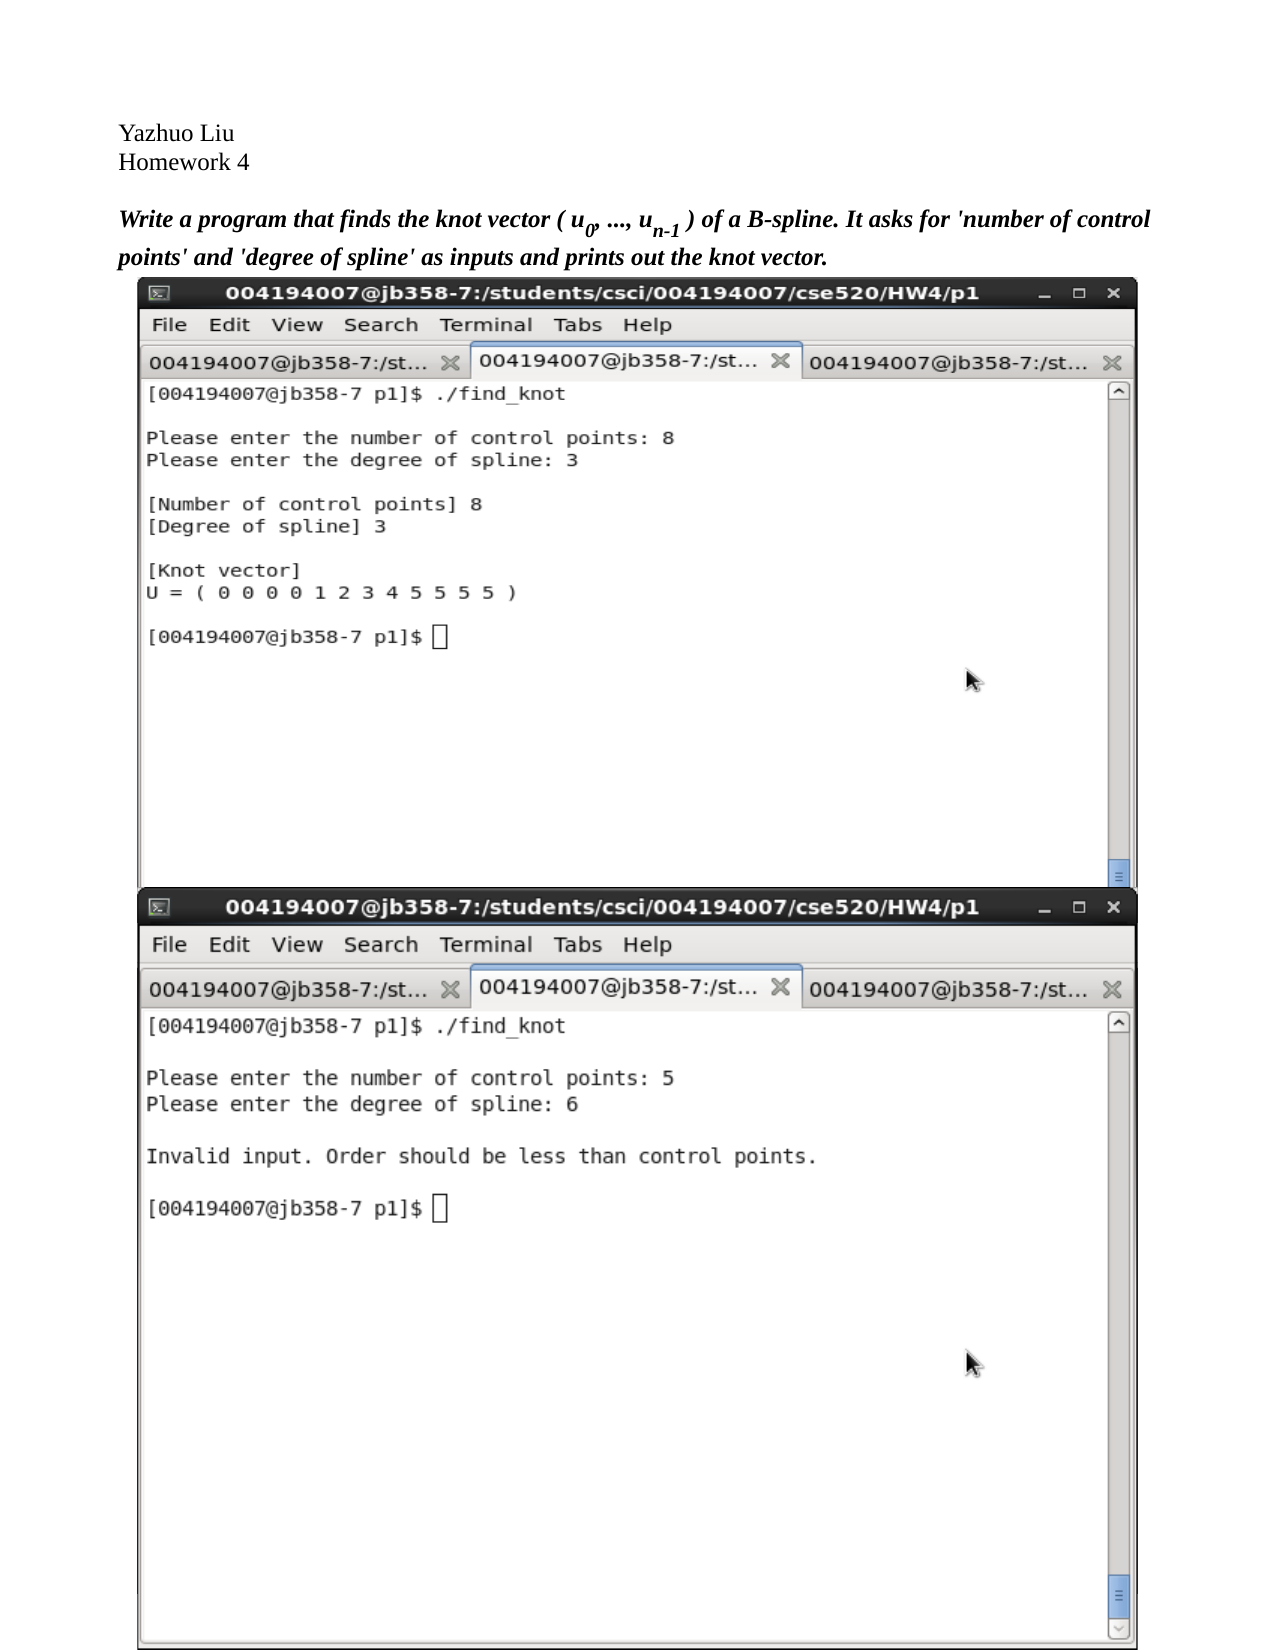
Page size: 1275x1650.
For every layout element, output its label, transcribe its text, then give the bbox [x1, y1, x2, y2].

text Yazhuo Liu [118, 118, 1157, 147]
text Write a program that finds the knot vector ( u0, ..., un-1 ) of a B-spline. It asks for 'number of control points' and 'degree of spline' as inputs and prints out the knot vector. [118, 204, 1157, 270]
text Homework 4 [118, 147, 1157, 176]
picture [137, 277, 1138, 1650]
